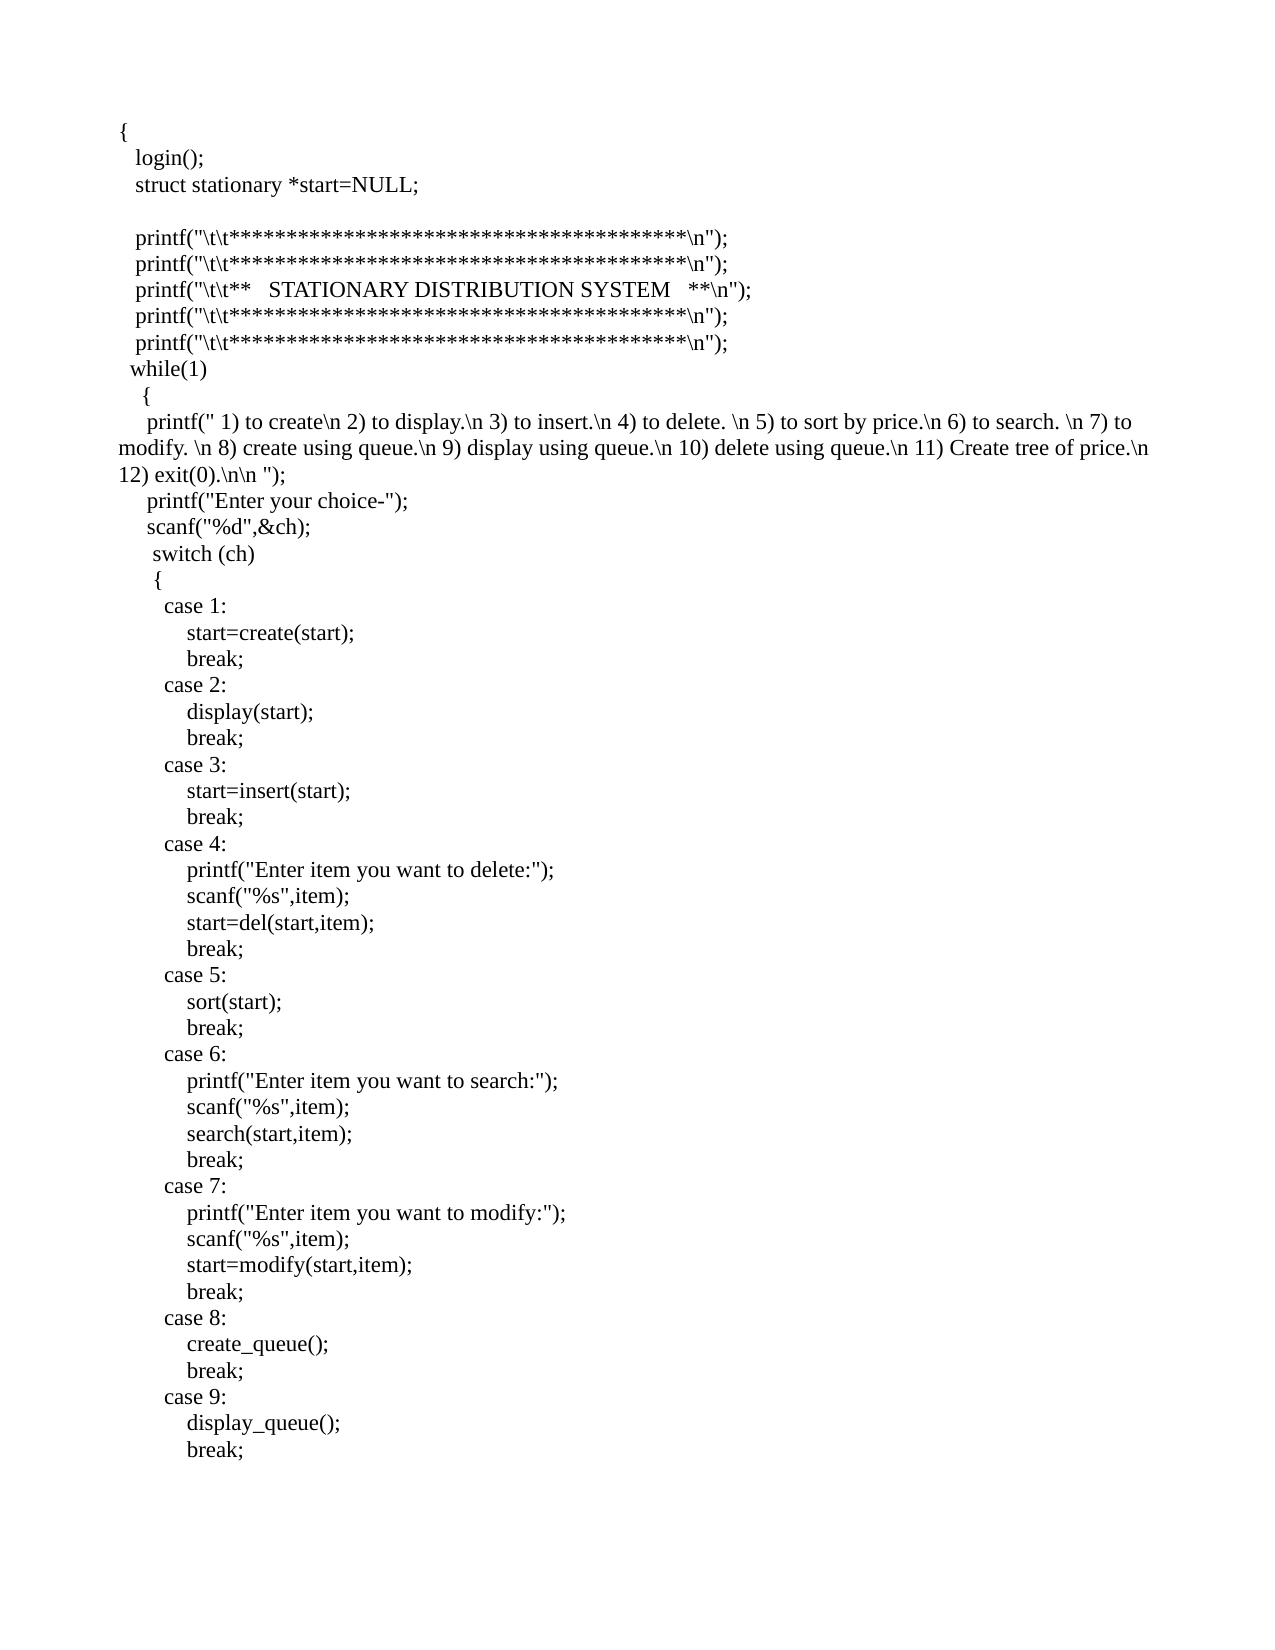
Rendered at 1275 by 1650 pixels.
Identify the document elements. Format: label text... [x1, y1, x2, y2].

text scanf("%s",item); [118, 1225, 1157, 1251]
text break; [118, 803, 1157, 830]
text printf("Enter item you want to delete:"); [118, 856, 1157, 882]
text while(1) [118, 355, 1157, 382]
text case 7: [118, 1172, 1157, 1199]
text break; [118, 1014, 1157, 1041]
text printf(" 1) to create\n 2) to display.\n 3) to insert.\n 4) to delete. \n 5) to sort by price.\n 6) to search. \n 7) to modify. \n 8) create using queue.\n 9) display using queue.\n 10) delete using queue.\n 11) Create tree of price.\n 12) exit(0).\n\n "); [118, 408, 1157, 487]
text display(start); [118, 698, 1157, 724]
text break; [118, 1278, 1157, 1304]
text case 8: [118, 1304, 1157, 1330]
text search(start,item); [118, 1119, 1157, 1146]
text { [118, 118, 1157, 144]
text login(); [118, 144, 1157, 171]
text printf("Enter item you want to search:"); [118, 1067, 1157, 1093]
text printf("Enter item you want to modify:"); [118, 1199, 1157, 1225]
text printf("\t\t** STATIONARY DISTRIBUTION SYSTEM **\n"); [118, 276, 1157, 303]
text break; [118, 935, 1157, 961]
text case 2: [118, 672, 1157, 698]
text struct stationary *start=NULL; [118, 171, 1157, 197]
text case 3: [118, 751, 1157, 777]
text { [118, 566, 1157, 592]
text scanf("%s",item); [118, 882, 1157, 909]
text case 9: [118, 1383, 1157, 1409]
text switch (ch) [118, 540, 1157, 566]
text printf("\t\t****************************************\n"); [118, 303, 1157, 329]
text start=modify(start,item); [118, 1251, 1157, 1278]
text start=insert(start); [118, 777, 1157, 803]
text case 1: [118, 592, 1157, 619]
text printf("\t\t****************************************\n"); [118, 223, 1157, 250]
text printf("Enter your choice-"); [118, 487, 1157, 513]
text printf("\t\t****************************************\n"); [118, 250, 1157, 276]
text start=del(start,item); [118, 909, 1157, 935]
text break; [118, 1436, 1157, 1462]
text break; [118, 1357, 1157, 1383]
text display_queue(); [118, 1409, 1157, 1436]
text break; [118, 645, 1157, 672]
text scanf("%s",item); [118, 1093, 1157, 1119]
text { [118, 382, 1157, 408]
text case 5: [118, 961, 1157, 988]
text break; [118, 1146, 1157, 1172]
text break; [118, 724, 1157, 751]
text scanf("%d",&ch); [118, 513, 1157, 540]
text printf("\t\t****************************************\n"); [118, 329, 1157, 355]
text create_queue(); [118, 1330, 1157, 1357]
text start=create(start); [118, 619, 1157, 645]
text case 6: [118, 1041, 1157, 1067]
text sort(start); [118, 988, 1157, 1014]
text case 4: [118, 830, 1157, 856]
